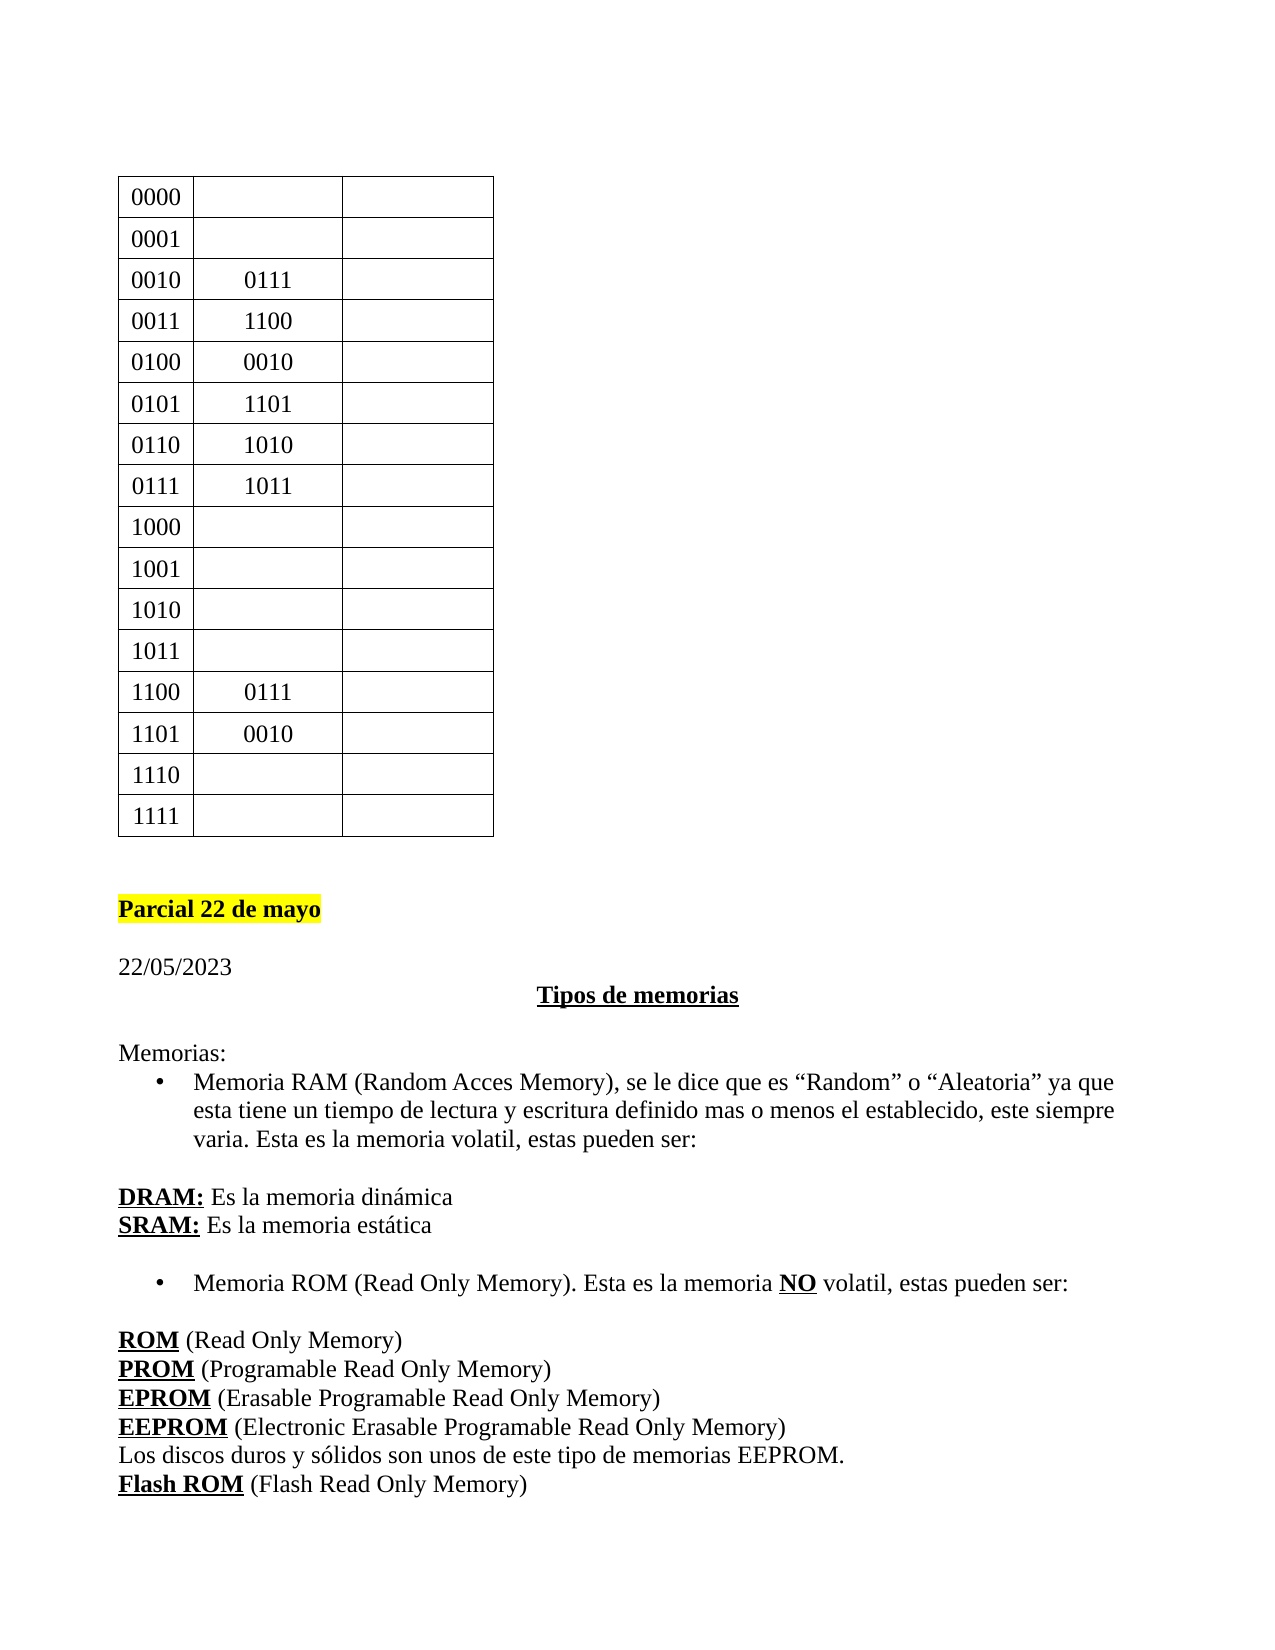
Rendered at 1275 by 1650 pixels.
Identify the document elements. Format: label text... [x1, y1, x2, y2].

table_cell 0001 [119, 218, 193, 258]
table_cell 0111 [194, 259, 342, 299]
table_cell [343, 507, 493, 547]
table_cell 0011 [119, 300, 193, 341]
text EEPROM (Electronic Erasable Programable Read Only Memory) [118, 1412, 1157, 1440]
text Parcial 22 de mayo [118, 837, 1157, 923]
table_cell [343, 218, 493, 258]
table_cell [343, 589, 493, 629]
table_cell 1010 [119, 589, 193, 629]
table_cell 1100 [194, 300, 342, 341]
table_cell [194, 589, 342, 629]
text ROM (Read Only Memory) [118, 1325, 1157, 1354]
table_cell 0111 [194, 672, 342, 712]
table_cell [343, 259, 493, 299]
table_cell 1100 [119, 672, 193, 712]
table_cell [194, 754, 342, 794]
table_cell [343, 672, 493, 712]
table_cell [343, 465, 493, 506]
table_header [194, 177, 342, 217]
text SRAM: Es la memoria estática [118, 1210, 1157, 1239]
table_cell 0101 [119, 383, 193, 423]
list Memoria RAM (Random Acces Memory), se le dice que es “Random” o “Aleatoria” ya que esta tiene un tiempo de lectura y escritura definido mas o menos el establecido, este siempre varia. Esta es la memoria volatil, estas pueden ser: [156, 1067, 1157, 1153]
text Memorias: [118, 1038, 1157, 1067]
table_cell 0010 [194, 713, 342, 753]
table_cell [343, 795, 493, 836]
text EPROM (Erasable Programable Read Only Memory) [118, 1383, 1157, 1412]
table_cell 1101 [194, 383, 342, 423]
table_cell [194, 630, 342, 671]
table_cell 1011 [119, 630, 193, 671]
table_cell [343, 300, 493, 341]
table_cell 0100 [119, 342, 193, 382]
table_cell [343, 754, 493, 794]
table_cell [343, 548, 493, 588]
table_cell 0111 [119, 465, 193, 506]
text DRAM: Es la memoria dinámica [118, 1182, 1157, 1210]
table_cell 0110 [119, 424, 193, 464]
text PROM (Programable Read Only Memory) [118, 1354, 1157, 1383]
table_cell [194, 218, 342, 258]
table_cell 1010 [194, 424, 342, 464]
text Tipos de memorias [118, 980, 1157, 1009]
table_cell [194, 795, 342, 836]
text 22/05/2023 [118, 952, 1157, 980]
table_header 0000 [119, 177, 193, 217]
table_cell 1101 [119, 713, 193, 753]
table_cell 1111 [119, 795, 193, 836]
table_cell [343, 383, 493, 423]
table_cell 1110 [119, 754, 193, 794]
table_cell [194, 548, 342, 588]
table_cell [343, 630, 493, 671]
table_header [343, 177, 493, 217]
table_cell 1000 [119, 507, 193, 547]
table_cell 1001 [119, 548, 193, 588]
table_cell [194, 507, 342, 547]
text Los discos duros y sólidos son unos de este tipo de memorias EEPROM. [118, 1440, 1157, 1469]
table_cell 0010 [194, 342, 342, 382]
table_cell [343, 342, 493, 382]
text Flash ROM (Flash Read Only Memory) [118, 1469, 1157, 1527]
table_cell 0010 [119, 259, 193, 299]
list Memoria ROM (Read Only Memory). Esta es la memoria NO volatil, estas pueden ser: [156, 1268, 1157, 1297]
table_cell [343, 713, 493, 753]
table_cell [343, 424, 493, 464]
table_cell 1011 [194, 465, 342, 506]
